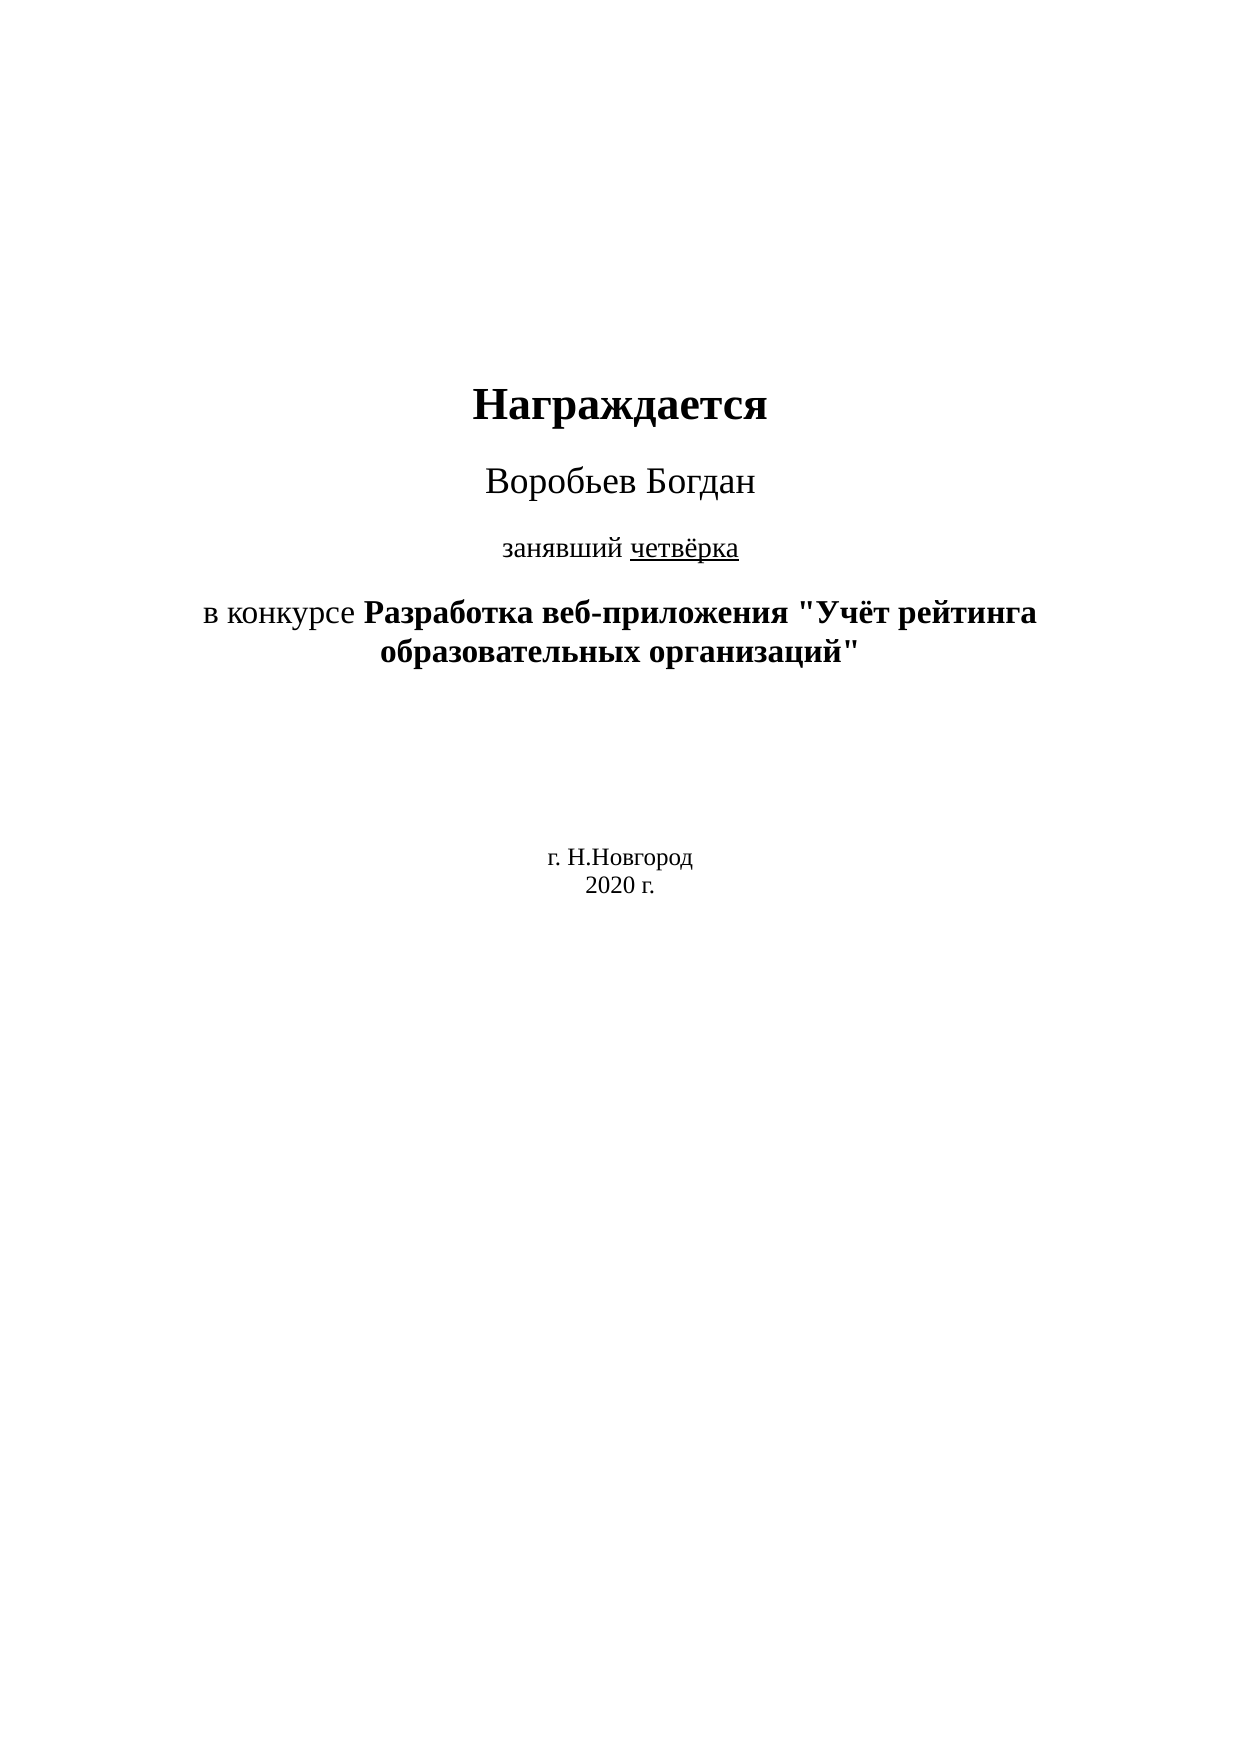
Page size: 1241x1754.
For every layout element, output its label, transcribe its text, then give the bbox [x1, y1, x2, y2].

text г. Н.Новгород [118, 842, 1122, 870]
text в конкурсе Разработка веб-приложения "Учёт рейтинга образовательных организаций" [118, 592, 1122, 669]
text занявший четвёрка [118, 530, 1122, 564]
text 2020 г. [118, 870, 1122, 899]
text Награждается [118, 377, 1122, 429]
text Воробьев Богдан [118, 458, 1122, 501]
